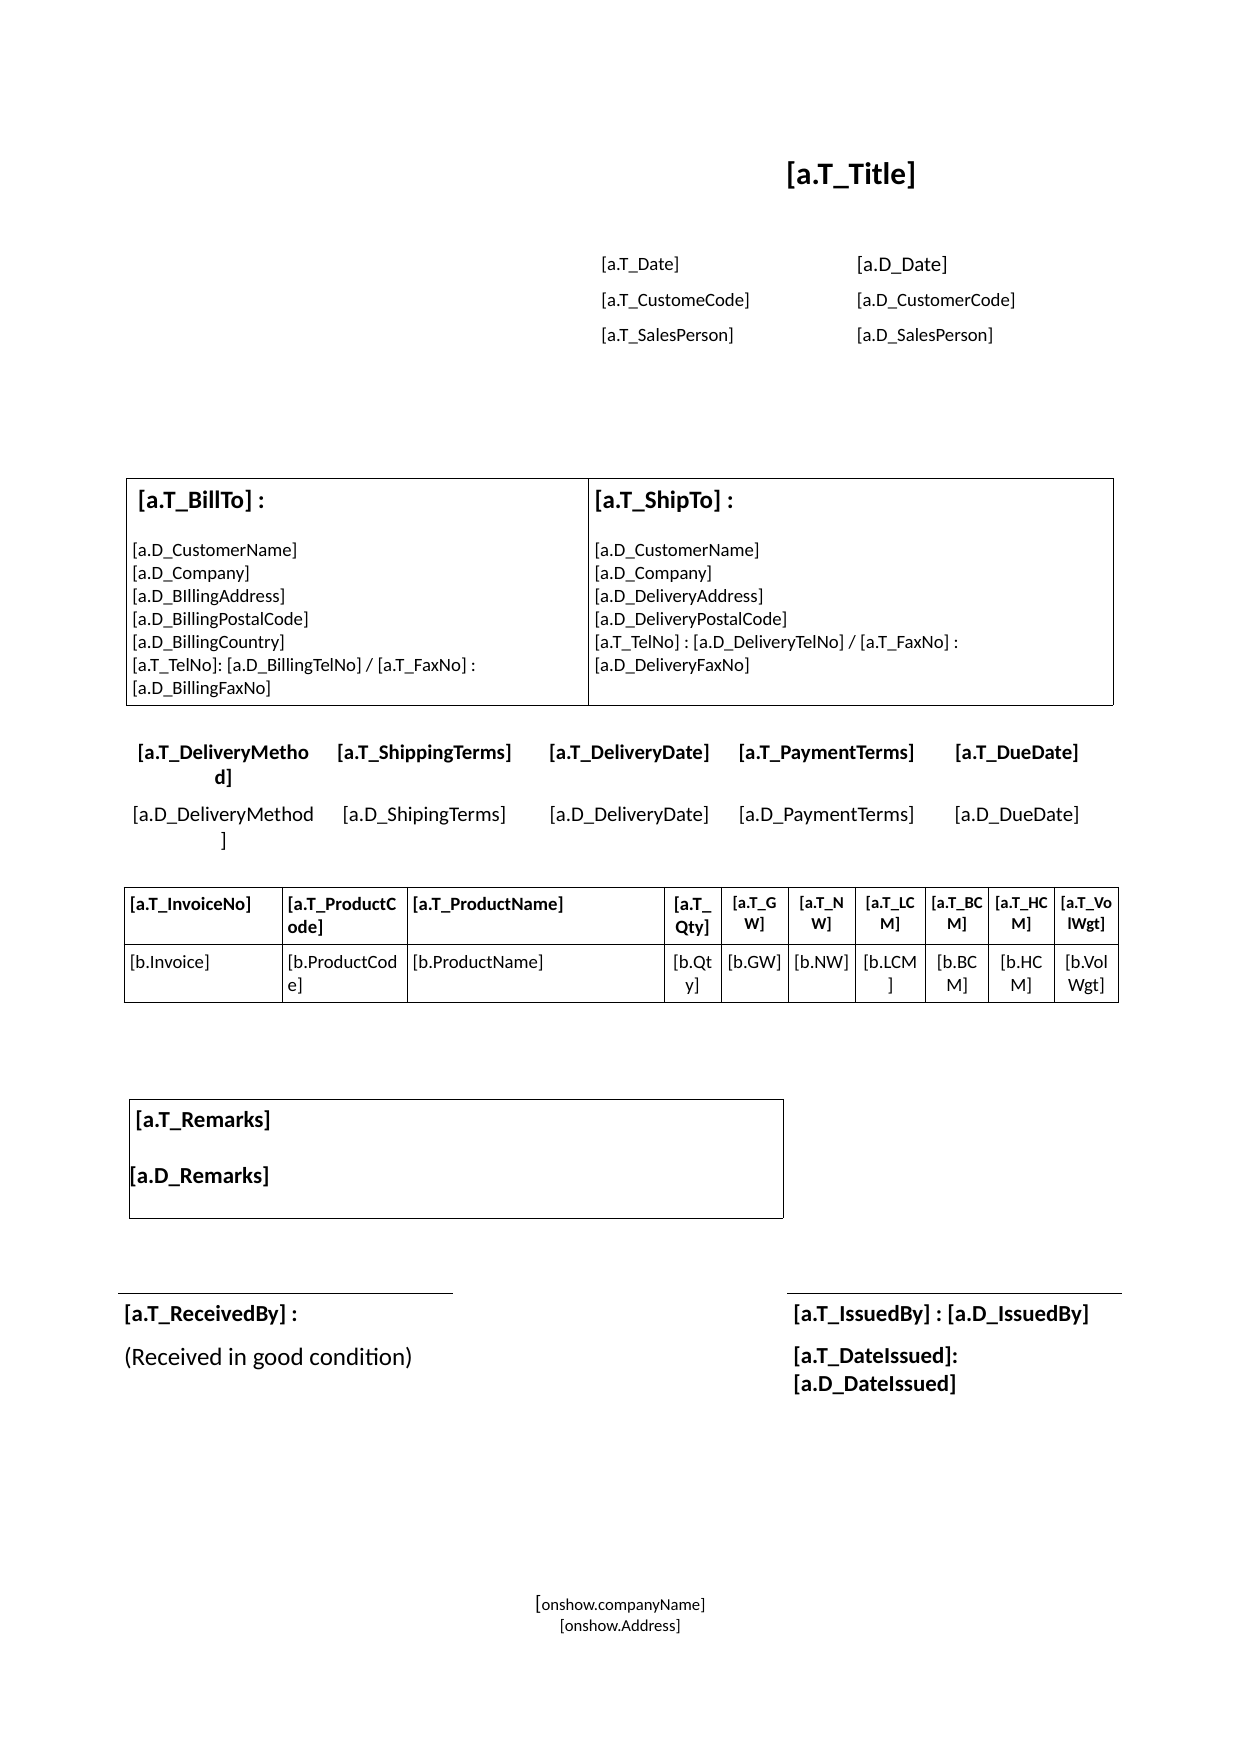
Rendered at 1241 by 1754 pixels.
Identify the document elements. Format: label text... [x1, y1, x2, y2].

table_cell [126, 198, 590, 240]
table_header [620, 1403, 1122, 1445]
table_header [118, 1251, 453, 1293]
table_cell [a.T_CustomeCode] [596, 283, 851, 317]
table_cell [a.D_CustomerName] [a.D_Company] [a.D_BIllingAddress] [a.D_BillingPostalCode] [a.D_BillingCountry] [a.T_TelNo]: [a.D_BillingTelNo] / [a.T_FaxNo] : [a.D_BillingFaxNo] [127, 533, 588, 704]
table_cell [b.VolWgt] [1055, 945, 1118, 1002]
table_cell [b.LCM] [856, 945, 925, 1002]
table_header [a.T_LCM] [856, 888, 925, 944]
table_header [a.T_PaymentTerms] [730, 734, 923, 796]
table_header [126, 240, 590, 437]
table_header [a.T_Remarks] [a.D_Remarks] [130, 1100, 783, 1217]
table_header [118, 1403, 620, 1445]
table_header [a.D_Date] [851, 246, 1106, 283]
table_header [a.T_DueDate] [923, 734, 1111, 796]
table_cell [a.D_CustomerName] [a.D_Company] [a.D_DeliveryAddress] [a.D_DeliveryPostalCode] [a.T_TelNo] : [a.D_DeliveryTelNo] / [a.T_FaxNo] : [a.D_DeliveryFaxNo] [589, 533, 1113, 704]
table_cell [a.D_SalesPerson] [851, 317, 1106, 352]
table_cell [b.BCM] [926, 945, 988, 1002]
table_header [a.T_Date] [596, 246, 851, 283]
table_header [a.T_Qty] [665, 888, 721, 944]
table_header [a.T_NW] [789, 888, 855, 944]
table_cell [118, 1445, 620, 1487]
table_header [a.T_ShipTo] : [589, 479, 1113, 533]
table_cell [a.T_ReceivedBy] : [118, 1294, 453, 1335]
table_cell [a.D_DeliveryMethod] [126, 796, 320, 858]
table_cell [453, 1335, 787, 1403]
table_header [a.T_VolWgt] [1055, 888, 1118, 944]
table_header [a.T_BCM] [926, 888, 988, 944]
table_header [a.T_ProductCode] [283, 888, 407, 944]
table_cell [b.ProductName] [408, 945, 664, 1002]
table_cell [590, 198, 1112, 240]
table_header [a.T_ProductName] [408, 888, 664, 944]
table_header [453, 1251, 787, 1293]
table_cell [b.Qty] [665, 945, 721, 1002]
table_header [a.T_HCM] [989, 888, 1054, 944]
table_cell [a.D_CustomerCode] [851, 283, 1106, 317]
table_cell [a.T_DateIssued]: [a.D_DateIssued] [787, 1335, 1122, 1403]
table_header [a.T_GW] [722, 888, 788, 944]
table_cell [b.NW] [789, 945, 855, 1002]
table_cell [620, 1445, 1122, 1487]
table_header [a.T_ShippingTerms] [320, 734, 528, 796]
table_header [a.T_DeliveryMethod] [126, 734, 320, 796]
table_cell [a.D_DeliveryDate] [529, 796, 730, 858]
table_cell [453, 1293, 787, 1335]
table_cell [a.D_DueDate] [923, 796, 1111, 858]
table_cell [b.HCM] [989, 945, 1054, 1002]
table_header [a.T_InvoiceNo] [125, 888, 282, 944]
table_cell (Received in good condition) [118, 1335, 453, 1403]
table_header [a.T_Title] [590, 149, 1112, 198]
table_header [124, 1093, 789, 1251]
table_cell [a.D_ShipingTerms] [320, 796, 528, 858]
table_cell [a.D_PaymentTerms] [730, 796, 923, 858]
table_cell [b.ProductCode] [283, 945, 407, 1002]
table_cell [a.T_IssuedBy] : [a.D_IssuedBy] [787, 1294, 1122, 1335]
table_cell [a.T_SalesPerson] [596, 317, 851, 352]
table_header [a.T_DeliveryDate] [529, 734, 730, 796]
table_cell [b.Invoice] [125, 945, 282, 1002]
table_cell [b.GW] [722, 945, 788, 1002]
table_header [789, 1093, 1118, 1251]
table_header [787, 1251, 1122, 1293]
table_header [126, 149, 590, 198]
table_header [a.T_BillTo] : [127, 479, 588, 533]
table_header [590, 240, 1112, 437]
